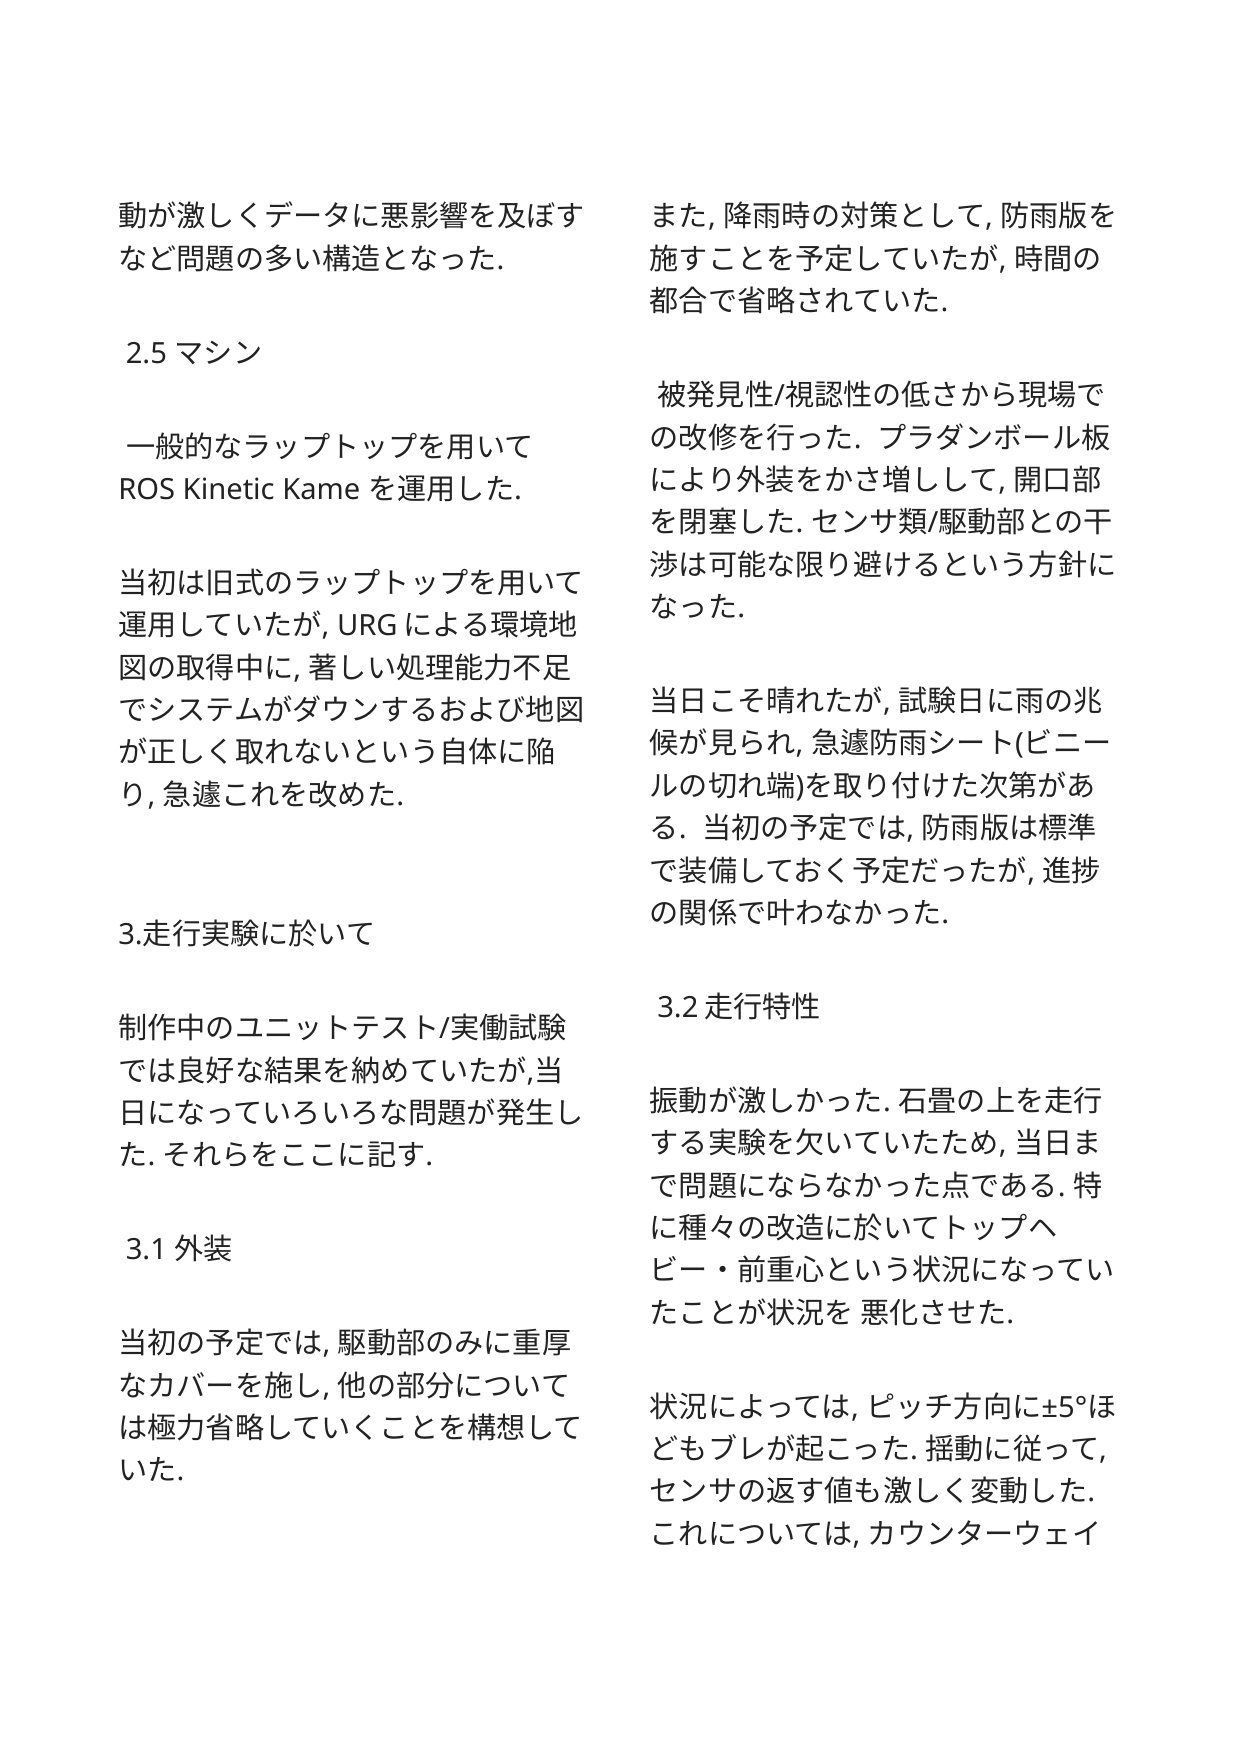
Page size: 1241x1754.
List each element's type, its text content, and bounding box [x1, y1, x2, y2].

text 被発見性/視認性の低さから現場での改修を行った. プラダンボール板により外装をかさ増しして, 開口部を閉塞した. センサ類/駆動部との干渉は可能な限り避けるという方針になった. [649, 372, 1122, 626]
text 2.5 マシン [118, 329, 591, 372]
text 振動が激しかった. 石畳の上を走行する実験を欠いていたため, 当日まで問題にならなかった点である. 特に種々の改造に於いてトップヘビー・前重心という状況になっていたことが状況を 悪化させた. [649, 1077, 1122, 1332]
text 当日こそ晴れたが, 試験日に雨の兆候が見られ, 急遽防雨シート(ビニールの切れ端)を取り付けた次第がある. 当初の予定では, 防雨版は標準で装備しておく予定だったが, 進捗の関係で叶わなかった. [649, 678, 1122, 932]
text 当初は旧式のラップトップを用いて運用していたが, URGによる環境地図の取得中に, 著しい処理能力不足でシステムがダウンするおよび地図が正しく取れないという自体に陥り, 急遽これを改めた. [118, 559, 591, 814]
text 当初の予定では, 駆動部のみに重厚なカバーを施し, 他の部分については極力省略していくことを構想していた. [118, 1320, 591, 1489]
text 一般的なラップトップを用いて ROS Kinetic Kame を運用した. [118, 423, 591, 508]
text 制作中のユニットテスト/実働試験では良好な結果を納めていたが,当日になっていろいろな問題が発生した. それらをここに記す. [118, 1005, 591, 1174]
text また, 降雨時の対策として, 防雨版を施すことを予定していたが, 時間の都合で省略されていた. [649, 193, 1122, 320]
text 動が激しくデータに悪影響を及ぼすなど問題の多い構造となった. [118, 193, 591, 278]
text 3.走行実験に於いて [118, 911, 591, 953]
text 3.2走行特性 [649, 983, 1122, 1026]
text 状況によっては, ピッチ方向に±5°ほどもブレが起こった. 揺動に従って,センサの返す値も激しく変動した.これについては, カウンターウェイ [649, 1383, 1122, 1553]
text 3.1 外装 [118, 1226, 591, 1268]
